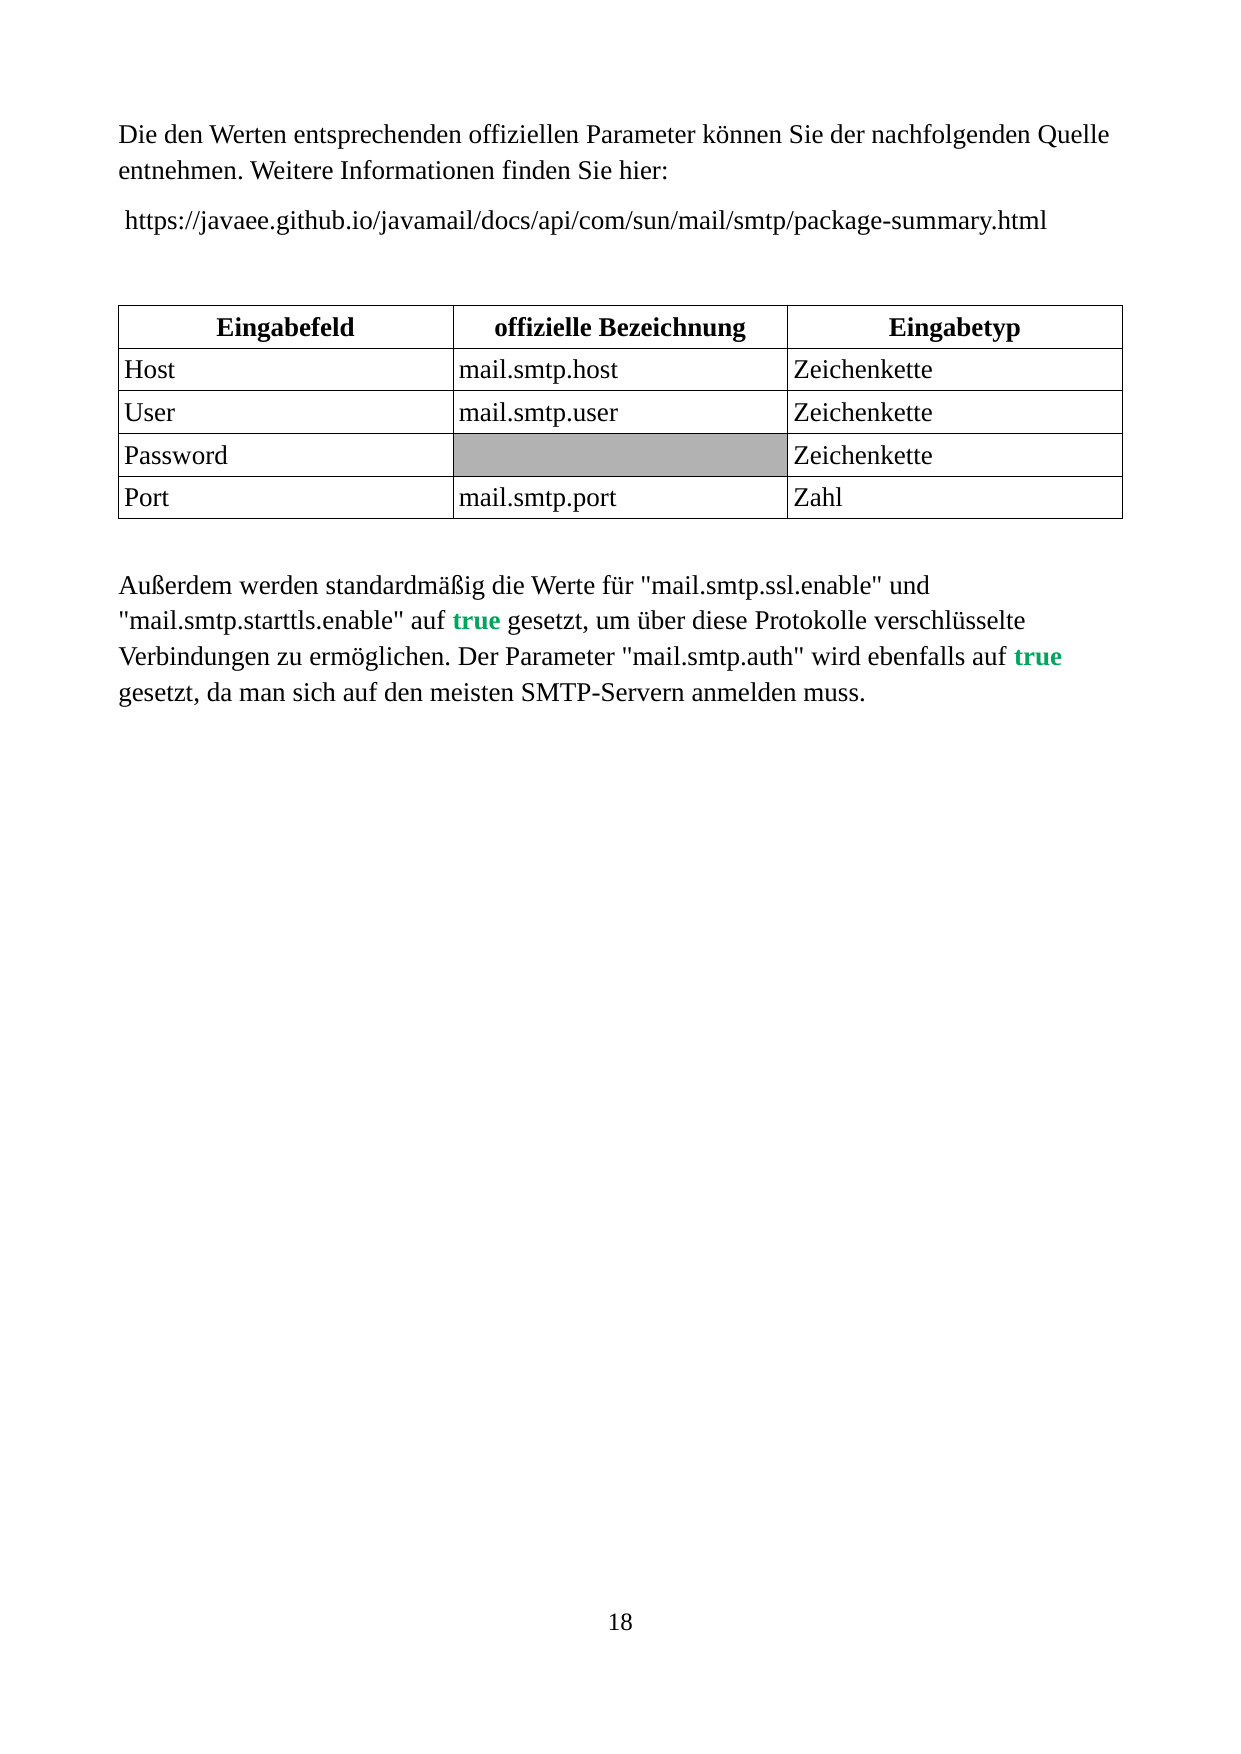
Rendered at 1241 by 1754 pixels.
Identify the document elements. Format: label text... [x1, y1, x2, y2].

table_header offizielle Bezeichnung [454, 306, 787, 347]
table_cell Port [119, 477, 453, 518]
table_cell Host [119, 349, 453, 390]
table_header Eingabetyp [788, 306, 1122, 347]
table_cell Zahl [788, 477, 1122, 518]
table_cell mail.smtp.port [454, 477, 787, 518]
table_cell Zeichenkette [788, 349, 1122, 390]
table_cell Password [119, 434, 453, 476]
text Die den Werten entsprechenden offiziellen Parameter können Sie der nachfolgenden Quelle entnehmen. Weitere Informationen finden Sie hier: [118, 118, 1122, 185]
table_cell mail.smtp.user [454, 391, 787, 433]
table_cell Zeichenkette [788, 391, 1122, 433]
text Außerdem werden standardmä­ßig die Werte für "mail.smtp.ssl.enable" und "mail.smtp.starttls.enable" auf true gesetzt, um über diese Protokolle verschlüsselte Verbindungen zu ermöglichen. Der Parameter "mail.smtp.auth" wird ebenfalls auf true gesetzt, da man sich auf den meisten SMTP-Servern anmelden muss. [118, 569, 1122, 707]
table_cell Zeichenkette [788, 434, 1122, 476]
table_header Eingabefeld [119, 306, 453, 347]
table_cell [454, 434, 787, 476]
text https://javaee.github.io/javamail/docs/api/com/sun/mail/smtp/package-sum­mary.html [118, 204, 1122, 235]
table_cell User [119, 391, 453, 433]
table_cell mail.smtp.host [454, 349, 787, 390]
